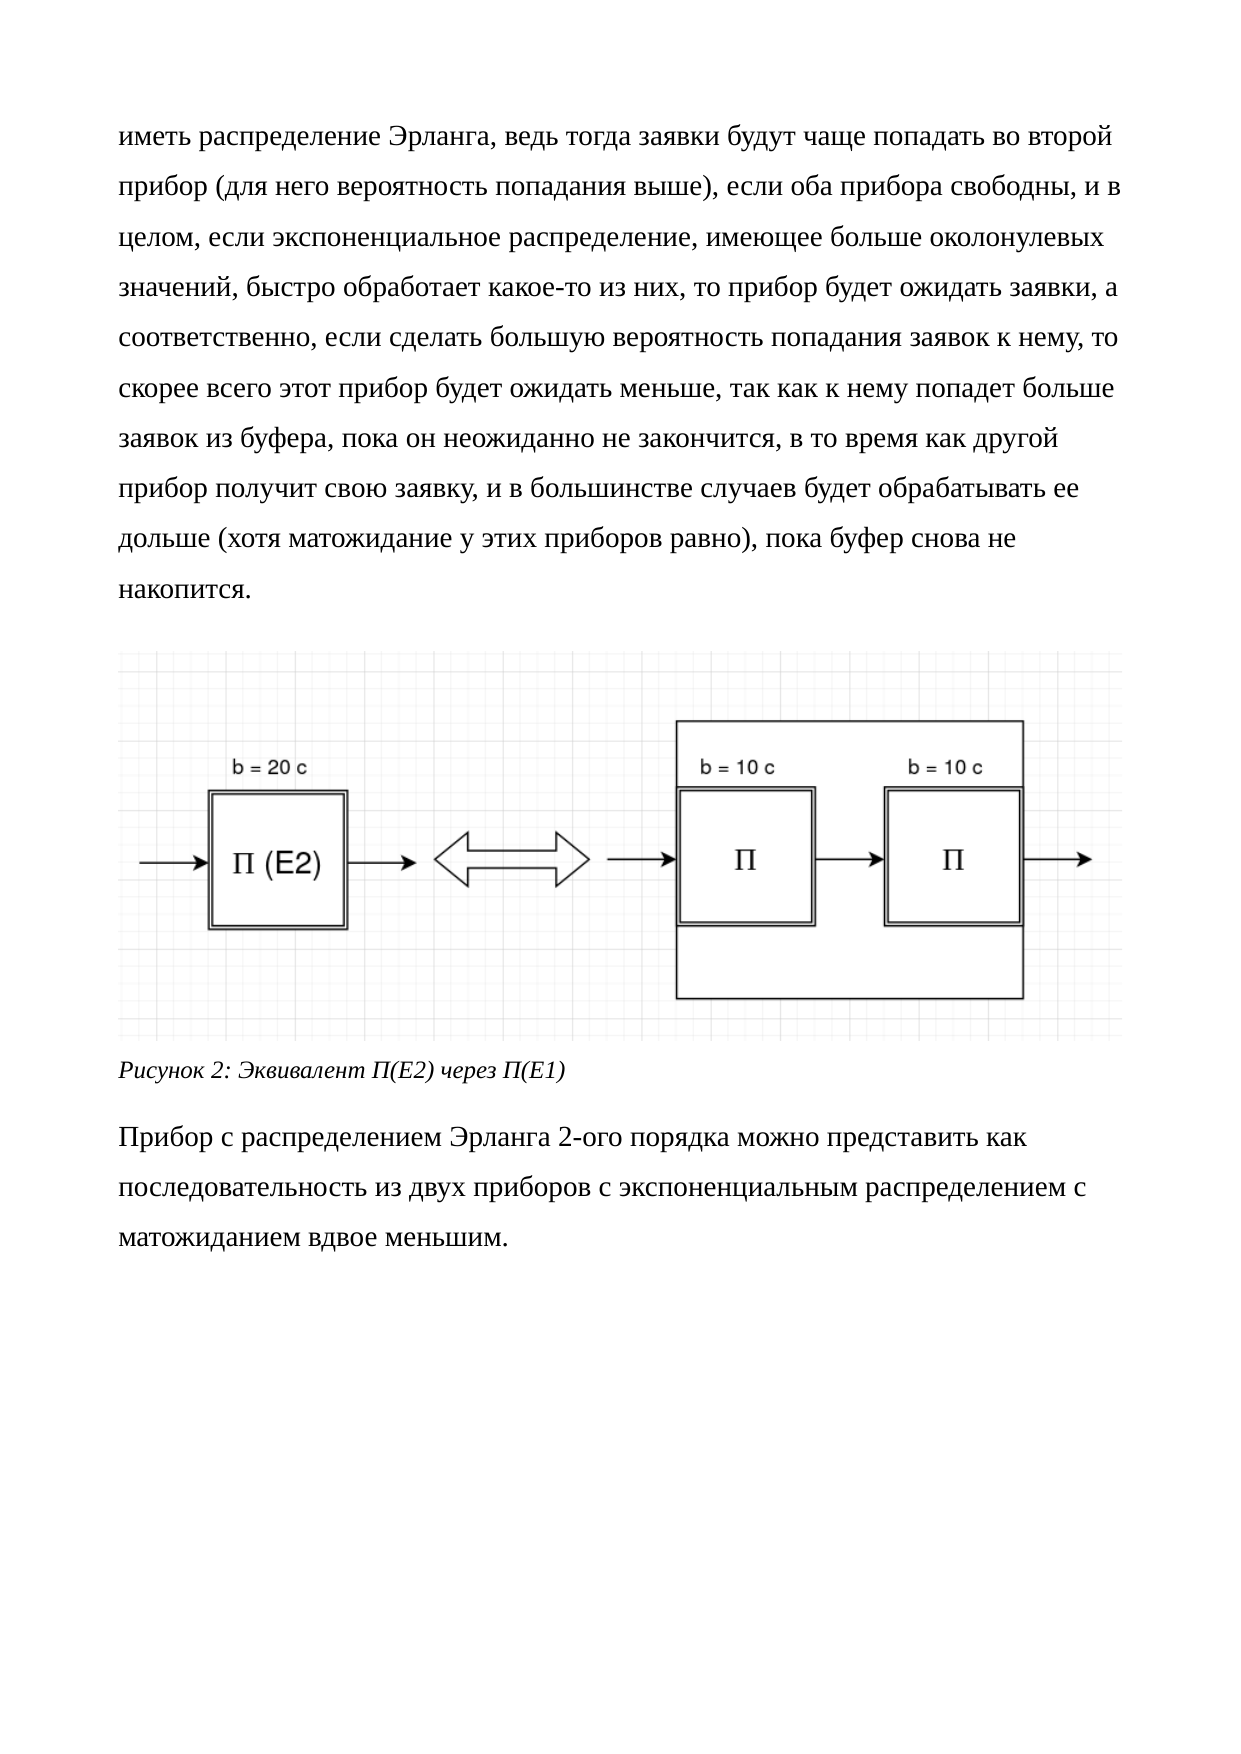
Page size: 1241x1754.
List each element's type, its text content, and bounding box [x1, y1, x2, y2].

picture [118, 651, 1123, 1041]
text иметь распределение Эрланга, ведь тогда заявки будут чаще попадать во второй прибор (для него вероятность попадания выше), если оба прибора свободны, и в целом, если экспоненциальное распределение, имеющее больше околонулевых значений, быстро обработает какое-то из них, то прибор будет ожидать заявки, а соответственно, если сделать большую вероятность попадания заявок к нему, то скорее всего этот прибор будет ожидать меньше, так как к нему попадет больше заявок из буфера, пока он неожиданно не закончится, в то время как другой прибор получит свою заявку, и в большинстве случаев будет обрабатывать ее дольше (хотя матожидание у этих приборов равно), пока буфер снова не накопится. [118, 118, 1122, 604]
text Прибор с распределением Эрланга 2-ого порядка можно представить как последовательность из двух приборов с экспоненциальным распределением с матожиданием вдвое меньшим. [118, 1119, 1122, 1253]
text Рисунок 2: Эквивалент П(E2) через П(E1) [118, 1041, 1122, 1084]
